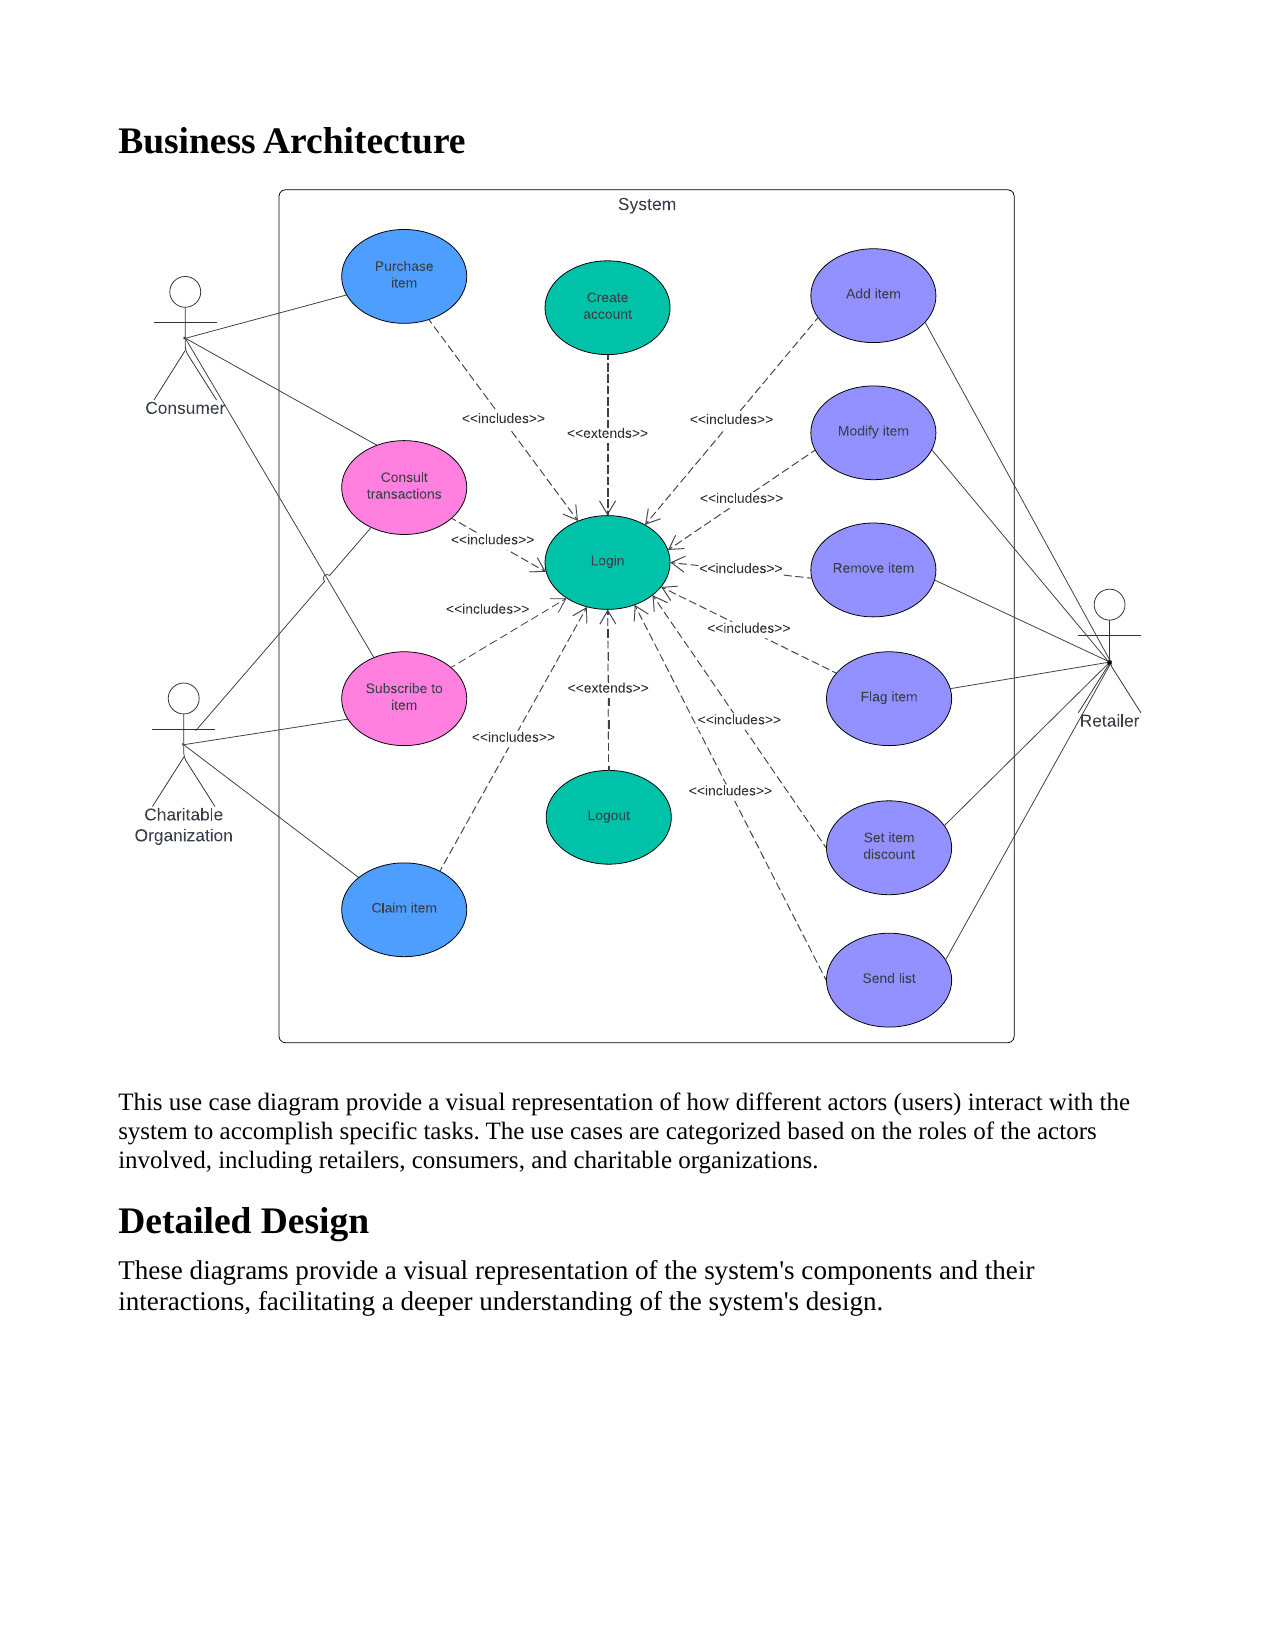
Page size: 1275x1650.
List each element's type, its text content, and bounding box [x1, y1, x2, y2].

text This use case diagram provide a visual representation of how different actors (users) interact with the system to accomplish specific tasks. The use cases are categorized based on the roles of the actors involved, including retailers, consumers, and charitable organizations. [118, 1087, 1157, 1174]
subtitle Business Architecture [118, 118, 1157, 161]
subtitle Detailed Design [118, 1199, 1157, 1242]
text These diagrams provide a visual representation of the system's components and their interactions, facilitating a deeper understanding of the system's design. [118, 1254, 1157, 1317]
